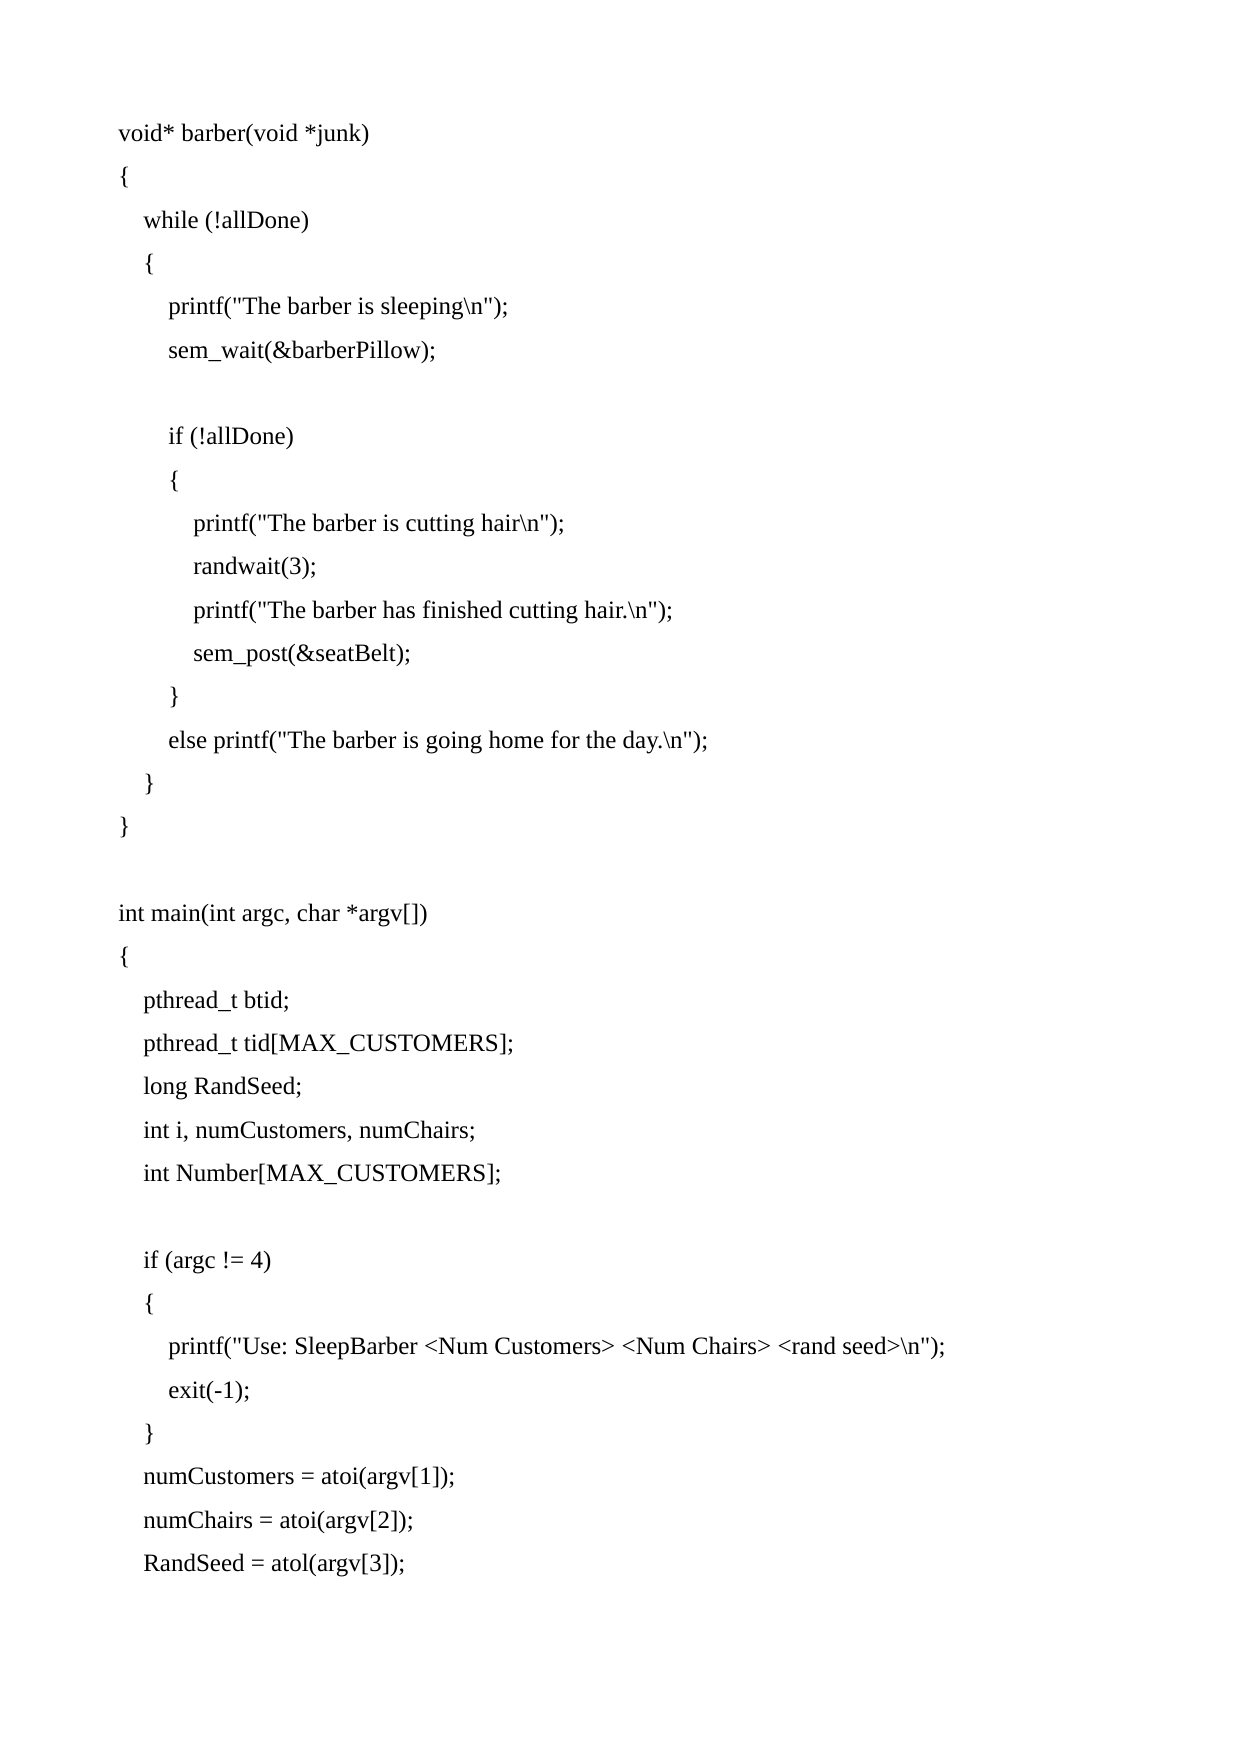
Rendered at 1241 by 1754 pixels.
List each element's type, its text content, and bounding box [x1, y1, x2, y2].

text RandSeed = atol(argv[3]); [118, 1548, 1122, 1577]
text void* barber(void *junk) [118, 118, 1122, 147]
text numChairs = atoi(argv[2]); [118, 1505, 1122, 1533]
text numCustomers = atoi(argv[1]); [118, 1461, 1122, 1490]
text while (!allDone) [118, 205, 1122, 233]
text { [118, 941, 1122, 970]
text printf("The barber has finished cutting hair.\n"); [118, 595, 1122, 623]
text { [118, 161, 1122, 190]
text } [118, 811, 1122, 840]
text exit(-1); [118, 1375, 1122, 1403]
text { [118, 248, 1122, 277]
text } [118, 768, 1122, 797]
text printf("Use: SleepBarber <Num Customers> <Num Chairs> <rand seed>\n"); [118, 1331, 1122, 1360]
text int main(int argc, char *argv[]) [118, 898, 1122, 927]
text } [118, 1418, 1122, 1447]
text pthread_t tid[MAX_CUSTOMERS]; [118, 1028, 1122, 1057]
text sem_post(&seatBelt); [118, 638, 1122, 667]
text printf("The barber is cutting hair\n"); [118, 508, 1122, 537]
text if (!allDone) [118, 421, 1122, 450]
text { [118, 465, 1122, 493]
text else printf("The barber is going home for the day.\n"); [118, 725, 1122, 753]
text randwait(3); [118, 551, 1122, 580]
text { [118, 1288, 1122, 1317]
text int i, numCustomers, numChairs; [118, 1115, 1122, 1143]
text sem_wait(&barberPillow); [118, 335, 1122, 363]
text printf("The barber is sleeping\n"); [118, 291, 1122, 320]
text if (argc != 4) [118, 1245, 1122, 1273]
text long RandSeed; [118, 1071, 1122, 1100]
text } [118, 681, 1122, 710]
text int Number[MAX_CUSTOMERS]; [118, 1158, 1122, 1187]
text pthread_t btid; [118, 985, 1122, 1013]
